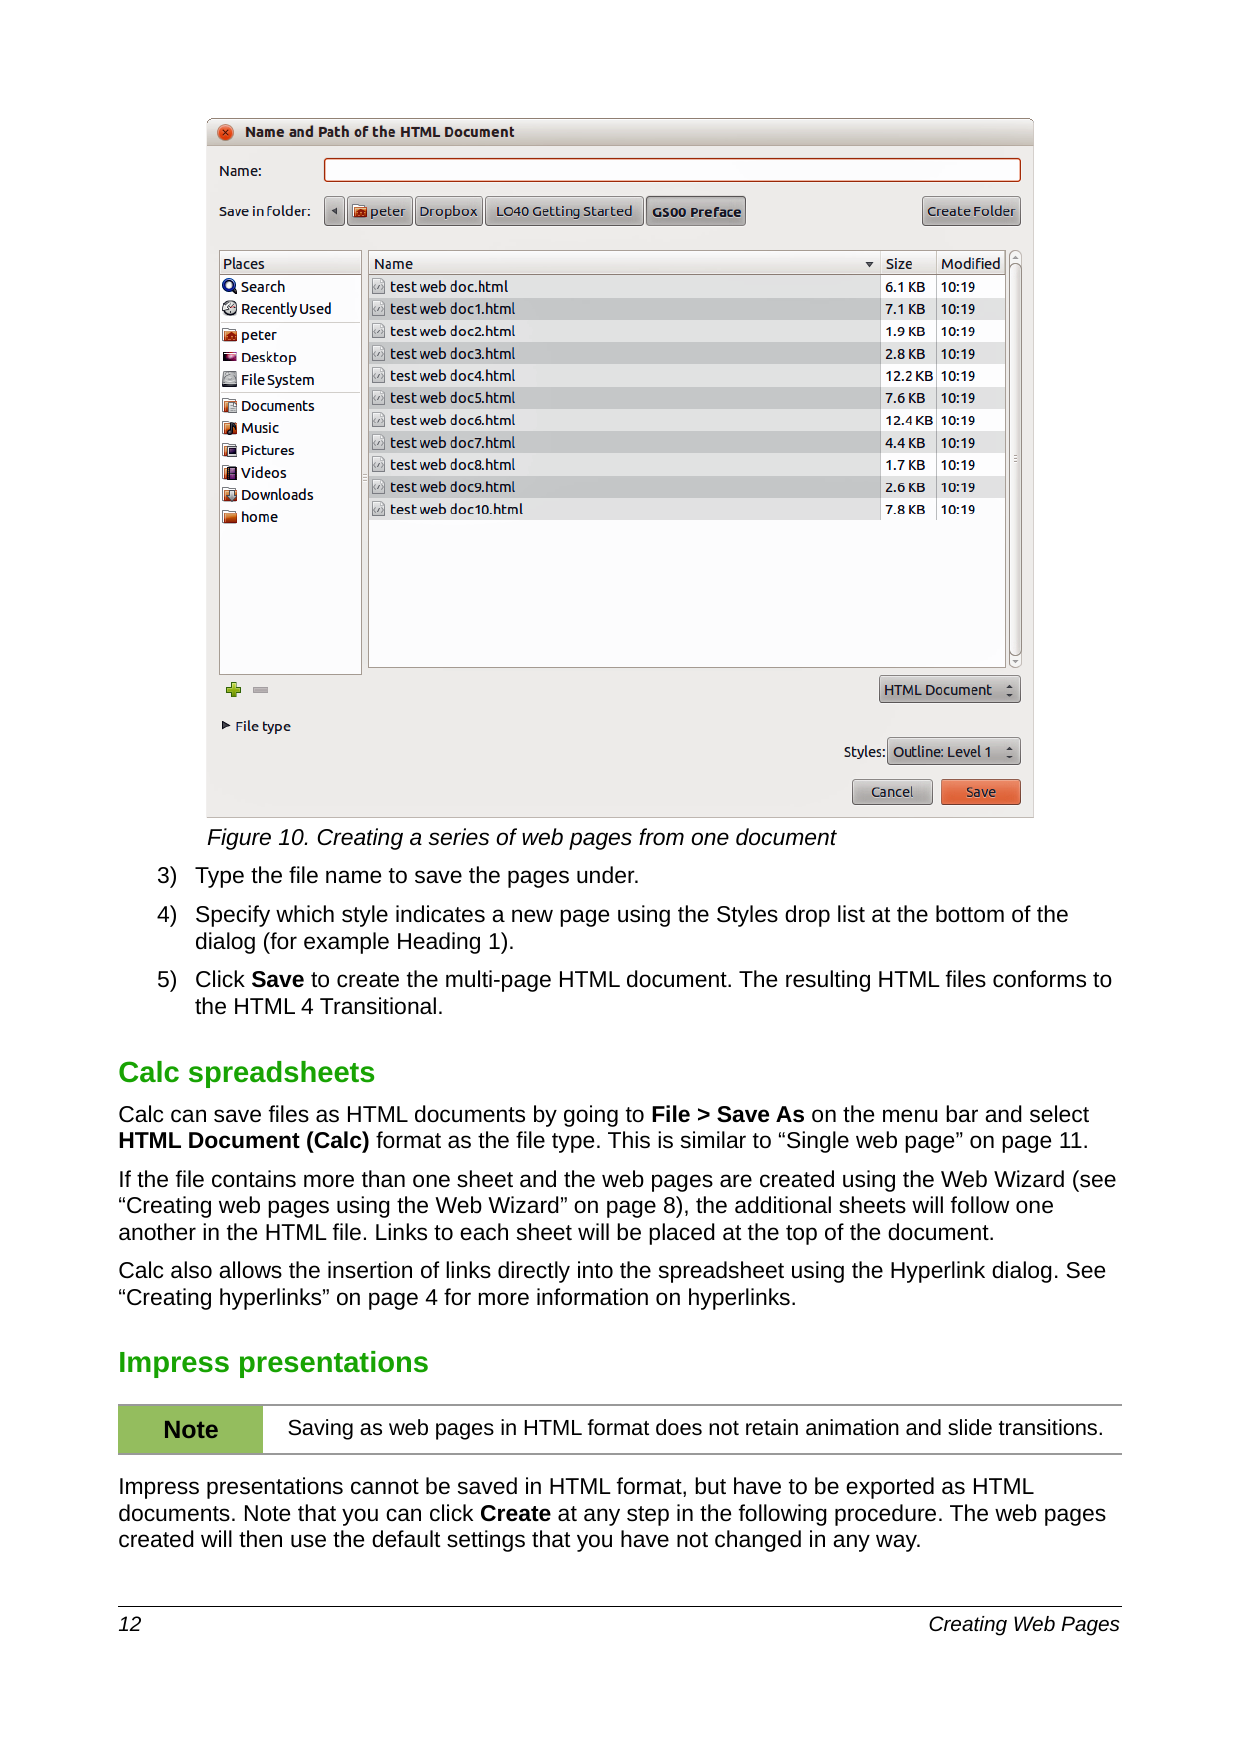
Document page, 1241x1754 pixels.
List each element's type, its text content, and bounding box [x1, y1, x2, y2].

text Calc can save files as HTML documents by going to File > Save As on the menu bar and select HTML Document (Calc) format as the file type. This is similar to “Single web page” on page 11. [118, 1101, 1122, 1153]
table_header Note [118, 1406, 263, 1453]
text If the file contains more than one sheet and the web pages are created using the Web Wizard (see “Creating web pages using the Web Wizard” on page 8), the additional sheets will follow one another in the HTML file. Links to each sheet will be placed at the top of the document. [118, 1166, 1122, 1245]
list Type the file name to save the pages under. [177, 862, 1122, 889]
table_header Saving as web pages in HTML format does not retain animation and slide transitions. [264, 1406, 1122, 1453]
subtitle Calc spreadsheets [118, 1054, 1122, 1088]
text Figure 10. Creating a series of web pages from one document [207, 824, 1033, 850]
text Impress presentations cannot be saved in HTML format, but have to be exported as HTML documents. Note that you can click Create at any step in the following procedure. The web pages created will then use the default settings that you have not changed in any way. [118, 1473, 1122, 1552]
list Click Save to create the multi-page HTML document. The resulting HTML files conforms to the HTML 4 Transitional. [177, 966, 1122, 1019]
subtitle Impress presentations [118, 1346, 1122, 1379]
text Calc also allows the insertion of links directly into the spreadsheet using the Hyperlink dialog. See “Creating hyperlinks” on page 4 for more information on hyperlinks. [118, 1257, 1122, 1310]
list Specify which style indicates a new page using the Styles drop list at the bottom of the dialog (for example Heading 1). [177, 901, 1122, 954]
picture [206, 118, 1034, 818]
